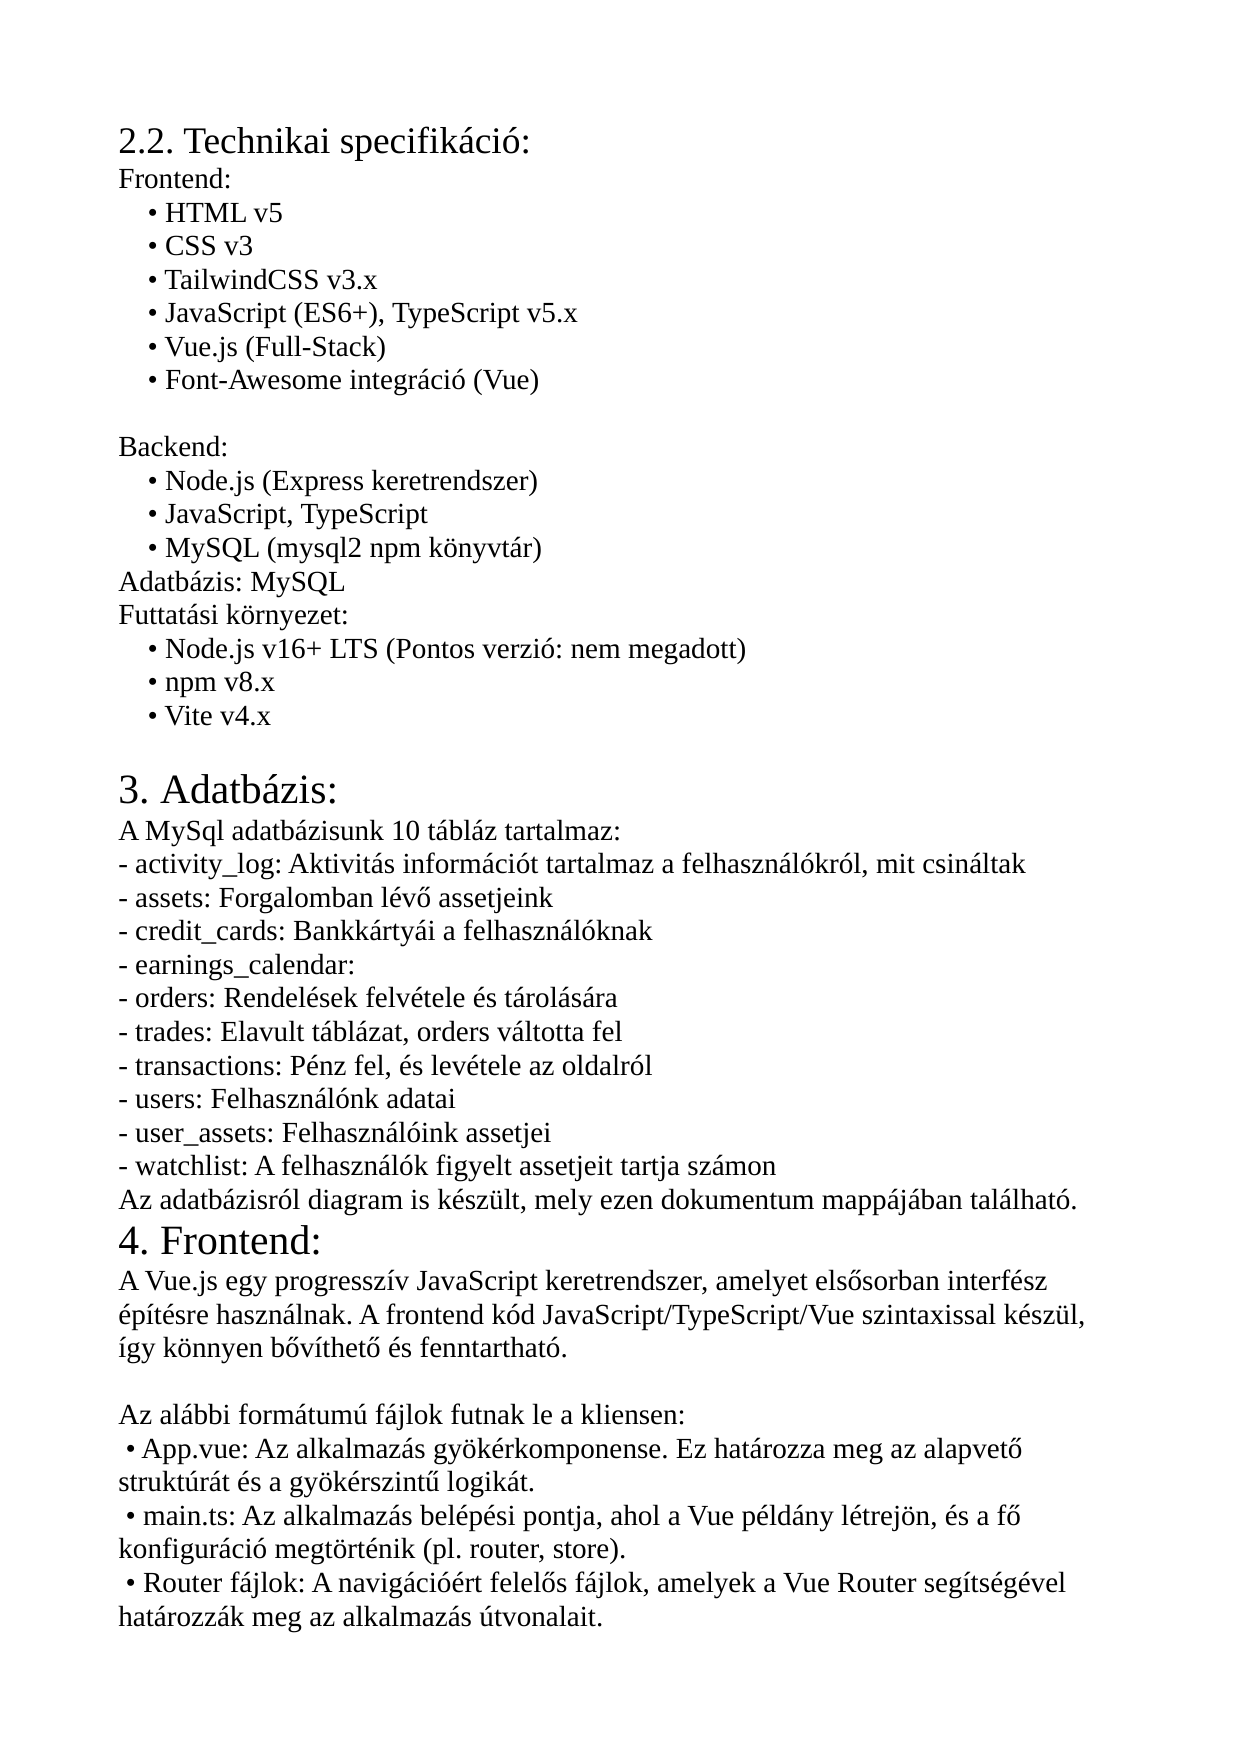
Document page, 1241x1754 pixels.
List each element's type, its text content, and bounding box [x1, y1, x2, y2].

text • Vite v4.x [118, 698, 1122, 731]
text A MySql adatbázisunk 10 tábláz tartalmaz: [118, 813, 1122, 846]
text • JavaScript (ES6+), TypeScript v5.x [118, 295, 1122, 329]
text - watchlist: A felhasználók figyelt assetjeit tartja számon [118, 1148, 1122, 1182]
text 3. Adatbázis: [118, 765, 1122, 813]
text • Node.js (Express keretrendszer) [118, 463, 1122, 497]
text Backend: [118, 429, 1122, 463]
text - trades: Elavult táblázat, orders váltotta fel [118, 1014, 1122, 1048]
text • TailwindCSS v3.x [118, 262, 1122, 295]
text - user_assets: Felhasználóink assetjei [118, 1115, 1122, 1148]
text • MySQL (mysql2 npm könyvtár) [118, 530, 1122, 564]
text • CSS v3 [118, 228, 1122, 262]
text • Vue.js (Full-Stack) [118, 329, 1122, 362]
text Adatbázis: MySQL [118, 564, 1122, 597]
text 4. Frontend: A Vue.js egy progresszív JavaScript keretrendszer, amelyet elsősorban interfész építésre használnak. A frontend kód JavaScript/TypeScript/Vue szintaxissal készül, így könnyen bővíthető és fenntartható. Az alábbi formátumú fájlok futnak le a kliensen: • App.vue: Az alkalmazás gyökérkomponense. Ez határozza meg az alapvető struktúrát és a gyökérszintű logikát. • main.ts: Az alkalmazás belépési pontja, ahol a Vue példány létrejön, és a fő konfiguráció megtörténik (pl. router, store). • Router fájlok: A navigációért felelős fájlok, amelyek a Vue Router segítségével határozzák meg az alkalmazás útvonalait. [118, 1215, 1122, 1632]
text Az adatbázisról diagram is készült, mely ezen dokumentum mappájában található. [118, 1182, 1122, 1215]
text • npm v8.x [118, 664, 1122, 698]
text • JavaScript, TypeScript [118, 497, 1122, 530]
text - users: Felhasználónk adatai [118, 1081, 1122, 1115]
text 2.2. Technikai specifikáció: [118, 118, 1122, 161]
text • Font-Awesome integráció (Vue) [118, 362, 1122, 396]
text - orders: Rendelések felvétele és tárolására [118, 981, 1122, 1014]
text - activity_log: Aktivitás információt tartalmaz a felhasználókról, mit csináltak [118, 846, 1122, 880]
text • Node.js v16+ LTS (Pontos verzió: nem megadott) [118, 631, 1122, 664]
text • HTML v5 [118, 195, 1122, 228]
text - credit_cards: Bankkártyái a felhasználóknak [118, 913, 1122, 947]
text - transactions: Pénz fel, és levétele az oldalról [118, 1048, 1122, 1081]
text Frontend: [118, 161, 1122, 195]
text - earnings_calendar: [118, 947, 1122, 981]
text - assets: Forgalomban lévő assetjeink [118, 880, 1122, 913]
text Futtatási környezet: [118, 597, 1122, 631]
